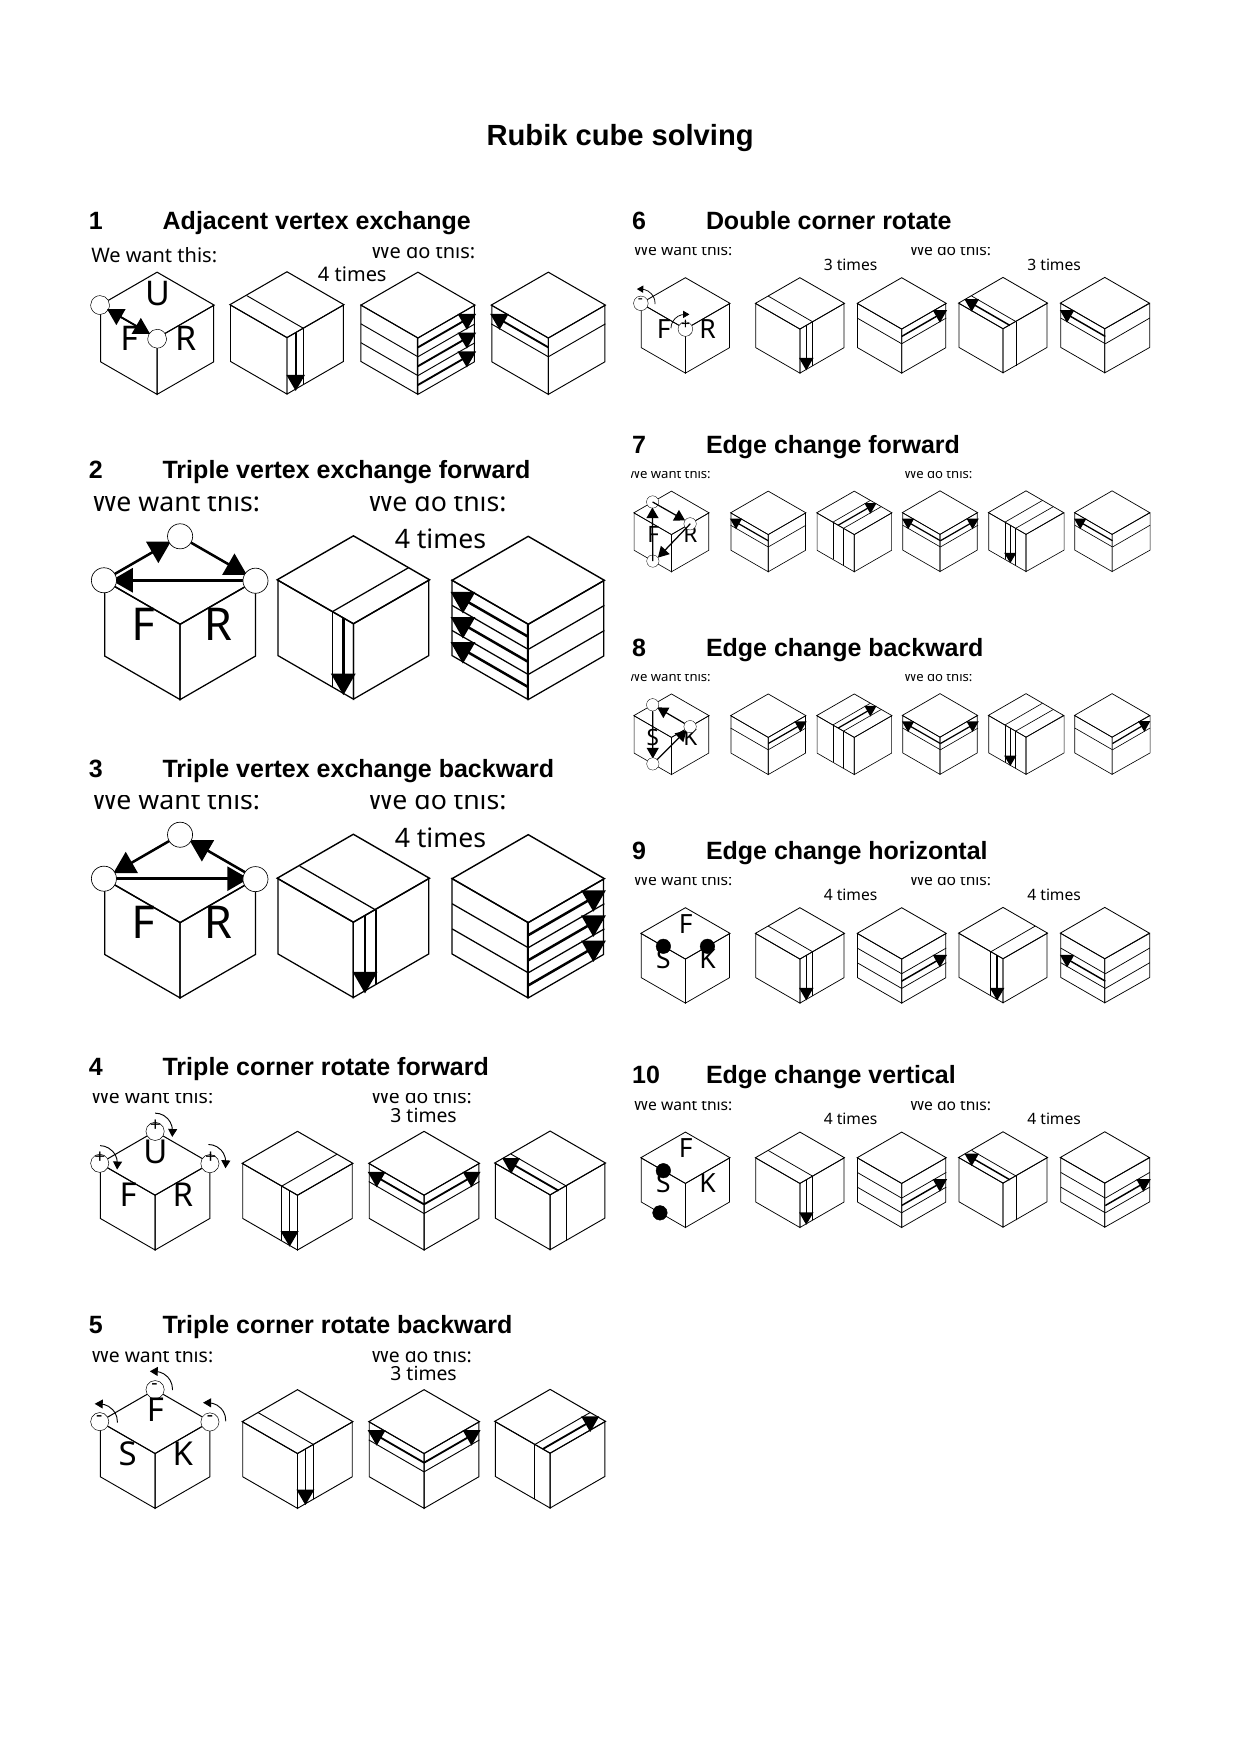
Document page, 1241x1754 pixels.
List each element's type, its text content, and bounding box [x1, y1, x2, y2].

subtitle Edge change forward [632, 430, 1152, 459]
subtitle Triple vertex exchange backward [88, 754, 608, 783]
subtitle Triple corner rotate forward [88, 1052, 608, 1081]
subtitle Edge change horizontal [632, 836, 1152, 865]
subtitle Edge change backward [632, 633, 1152, 662]
subtitle Adjacent vertex exchange [88, 206, 608, 235]
subtitle Edge change vertical [632, 1060, 1152, 1089]
subtitle Triple corner rotate backward [88, 1311, 608, 1339]
subtitle Double corner rotate [632, 206, 1152, 235]
subtitle Triple vertex exchange forward [88, 455, 608, 484]
